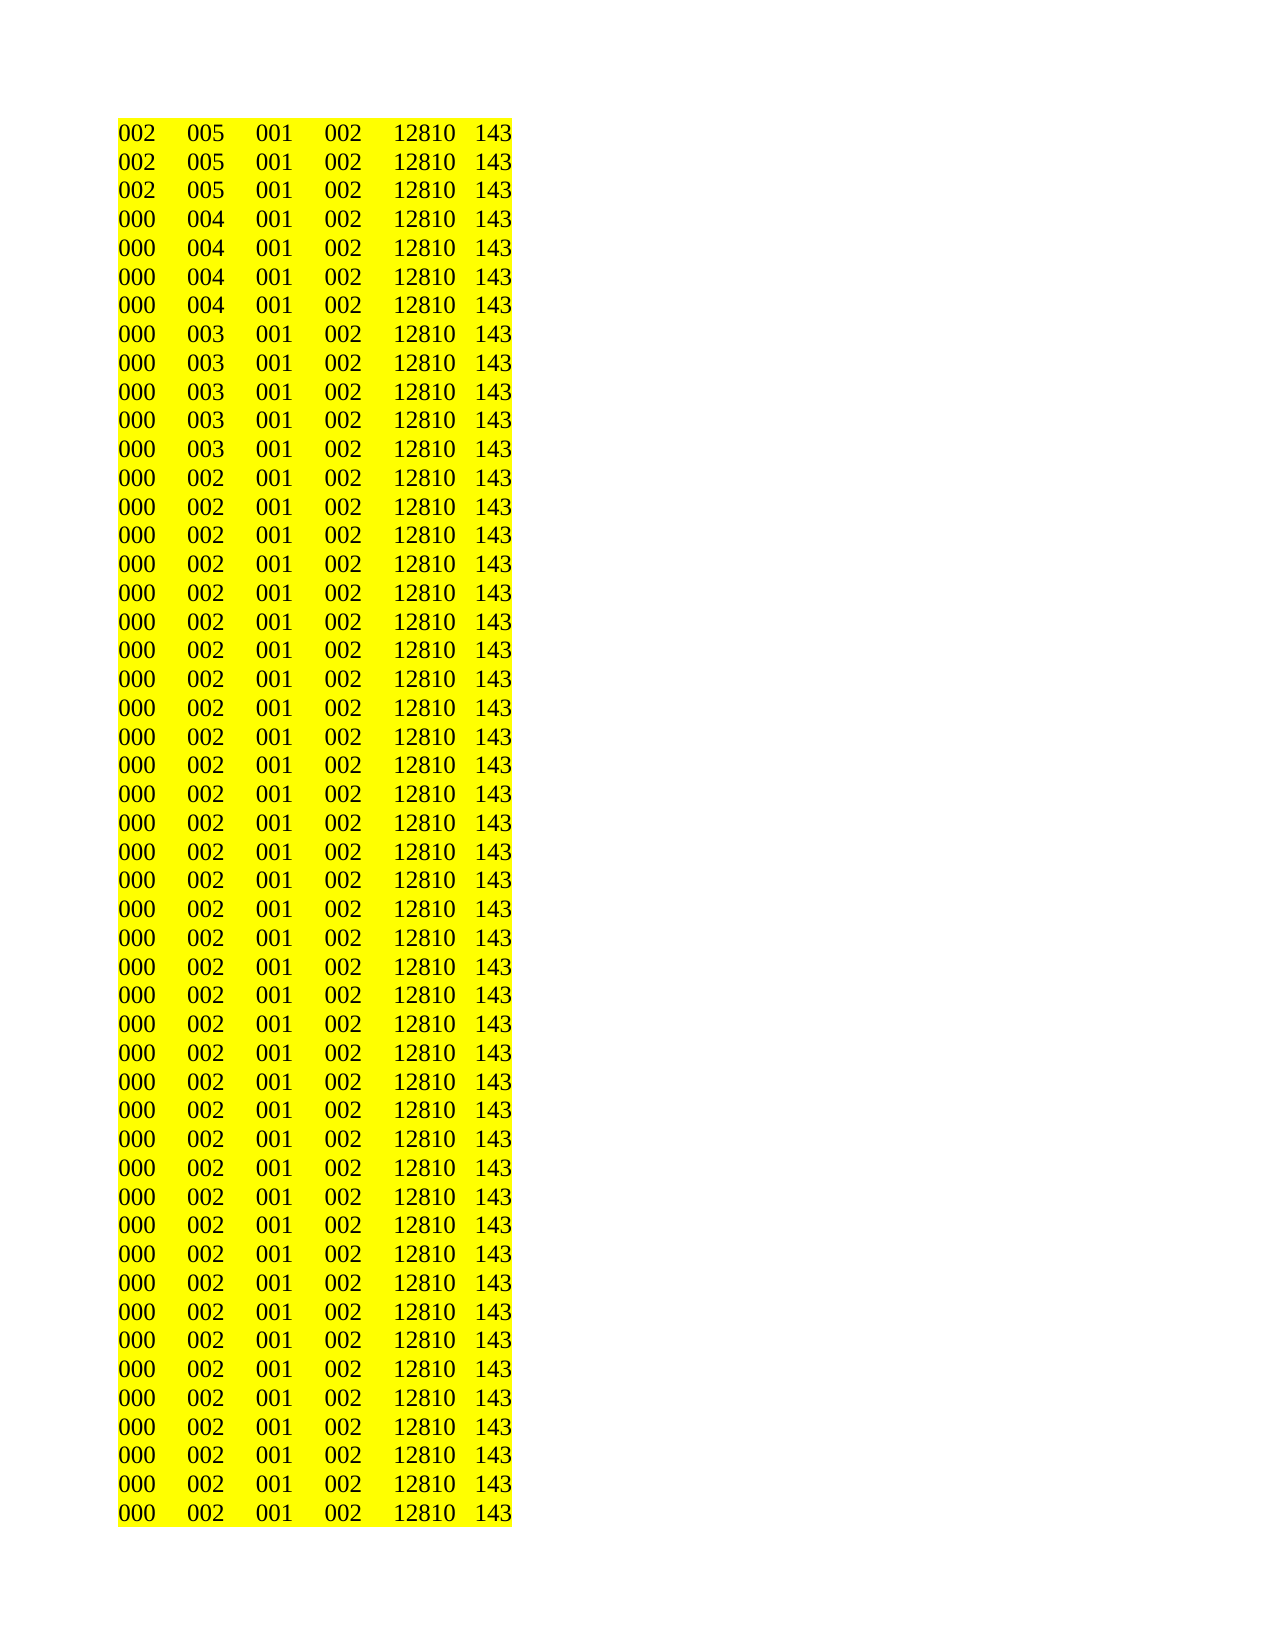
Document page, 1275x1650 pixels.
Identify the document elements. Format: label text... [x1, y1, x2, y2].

text 000 002 001 002 12810 143 [118, 1326, 1157, 1354]
text 000 002 001 002 12810 143 [118, 1009, 1157, 1038]
text 000 002 001 002 12810 143 [118, 1268, 1157, 1297]
text 000 002 001 002 12810 143 [118, 492, 1157, 521]
text 000 002 001 002 12810 143 [118, 981, 1157, 1009]
text 000 002 001 002 12810 143 [118, 1153, 1157, 1182]
text 000 002 001 002 12810 143 [118, 1383, 1157, 1412]
text 000 002 001 002 12810 143 [118, 1239, 1157, 1268]
text 000 002 001 002 12810 143 [118, 923, 1157, 952]
text 000 002 001 002 12810 143 [118, 1498, 1157, 1527]
text 000 004 001 002 12810 143 [118, 291, 1157, 319]
text 000 002 001 002 12810 143 [118, 1211, 1157, 1239]
text 000 002 001 002 12810 143 [118, 808, 1157, 837]
text 000 002 001 002 12810 143 [118, 1096, 1157, 1124]
text 000 003 001 002 12810 143 [118, 319, 1157, 348]
text 000 002 001 002 12810 143 [118, 1124, 1157, 1153]
text 000 003 001 002 12810 143 [118, 406, 1157, 434]
text 000 004 001 002 12810 143 [118, 262, 1157, 291]
text 000 002 001 002 12810 143 [118, 664, 1157, 693]
text 000 003 001 002 12810 143 [118, 377, 1157, 406]
text 000 002 001 002 12810 143 [118, 952, 1157, 981]
text 000 002 001 002 12810 143 [118, 1067, 1157, 1096]
text 000 002 001 002 12810 143 [118, 722, 1157, 751]
text 000 002 001 002 12810 143 [118, 779, 1157, 808]
text 000 003 001 002 12810 143 [118, 348, 1157, 377]
text 002 005 001 002 12810 143 [118, 118, 1157, 147]
text 000 002 001 002 12810 143 [118, 636, 1157, 664]
text 000 002 001 002 12810 143 [118, 1469, 1157, 1498]
text 000 002 001 002 12810 143 [118, 578, 1157, 607]
text 000 002 001 002 12810 143 [118, 1354, 1157, 1383]
text 000 002 001 002 12810 143 [118, 1297, 1157, 1326]
text 000 004 001 002 12810 143 [118, 204, 1157, 233]
text 000 002 001 002 12810 143 [118, 1182, 1157, 1211]
text 000 002 001 002 12810 143 [118, 894, 1157, 923]
text 000 002 001 002 12810 143 [118, 607, 1157, 636]
text 000 002 001 002 12810 143 [118, 549, 1157, 578]
text 000 002 001 002 12810 143 [118, 1038, 1157, 1067]
text 002 005 001 002 12810 143 [118, 176, 1157, 204]
text 002 005 001 002 12810 143 [118, 147, 1157, 176]
text 000 004 001 002 12810 143 [118, 233, 1157, 262]
text 000 002 001 002 12810 143 [118, 751, 1157, 779]
text 000 002 001 002 12810 143 [118, 1412, 1157, 1441]
text 000 002 001 002 12810 143 [118, 866, 1157, 894]
text 000 002 001 002 12810 143 [118, 837, 1157, 866]
text 000 002 001 002 12810 143 [118, 521, 1157, 549]
text 000 002 001 002 12810 143 [118, 1441, 1157, 1469]
text 000 002 001 002 12810 143 [118, 693, 1157, 722]
text 000 003 001 002 12810 143 [118, 434, 1157, 463]
text 000 002 001 002 12810 143 [118, 463, 1157, 492]
